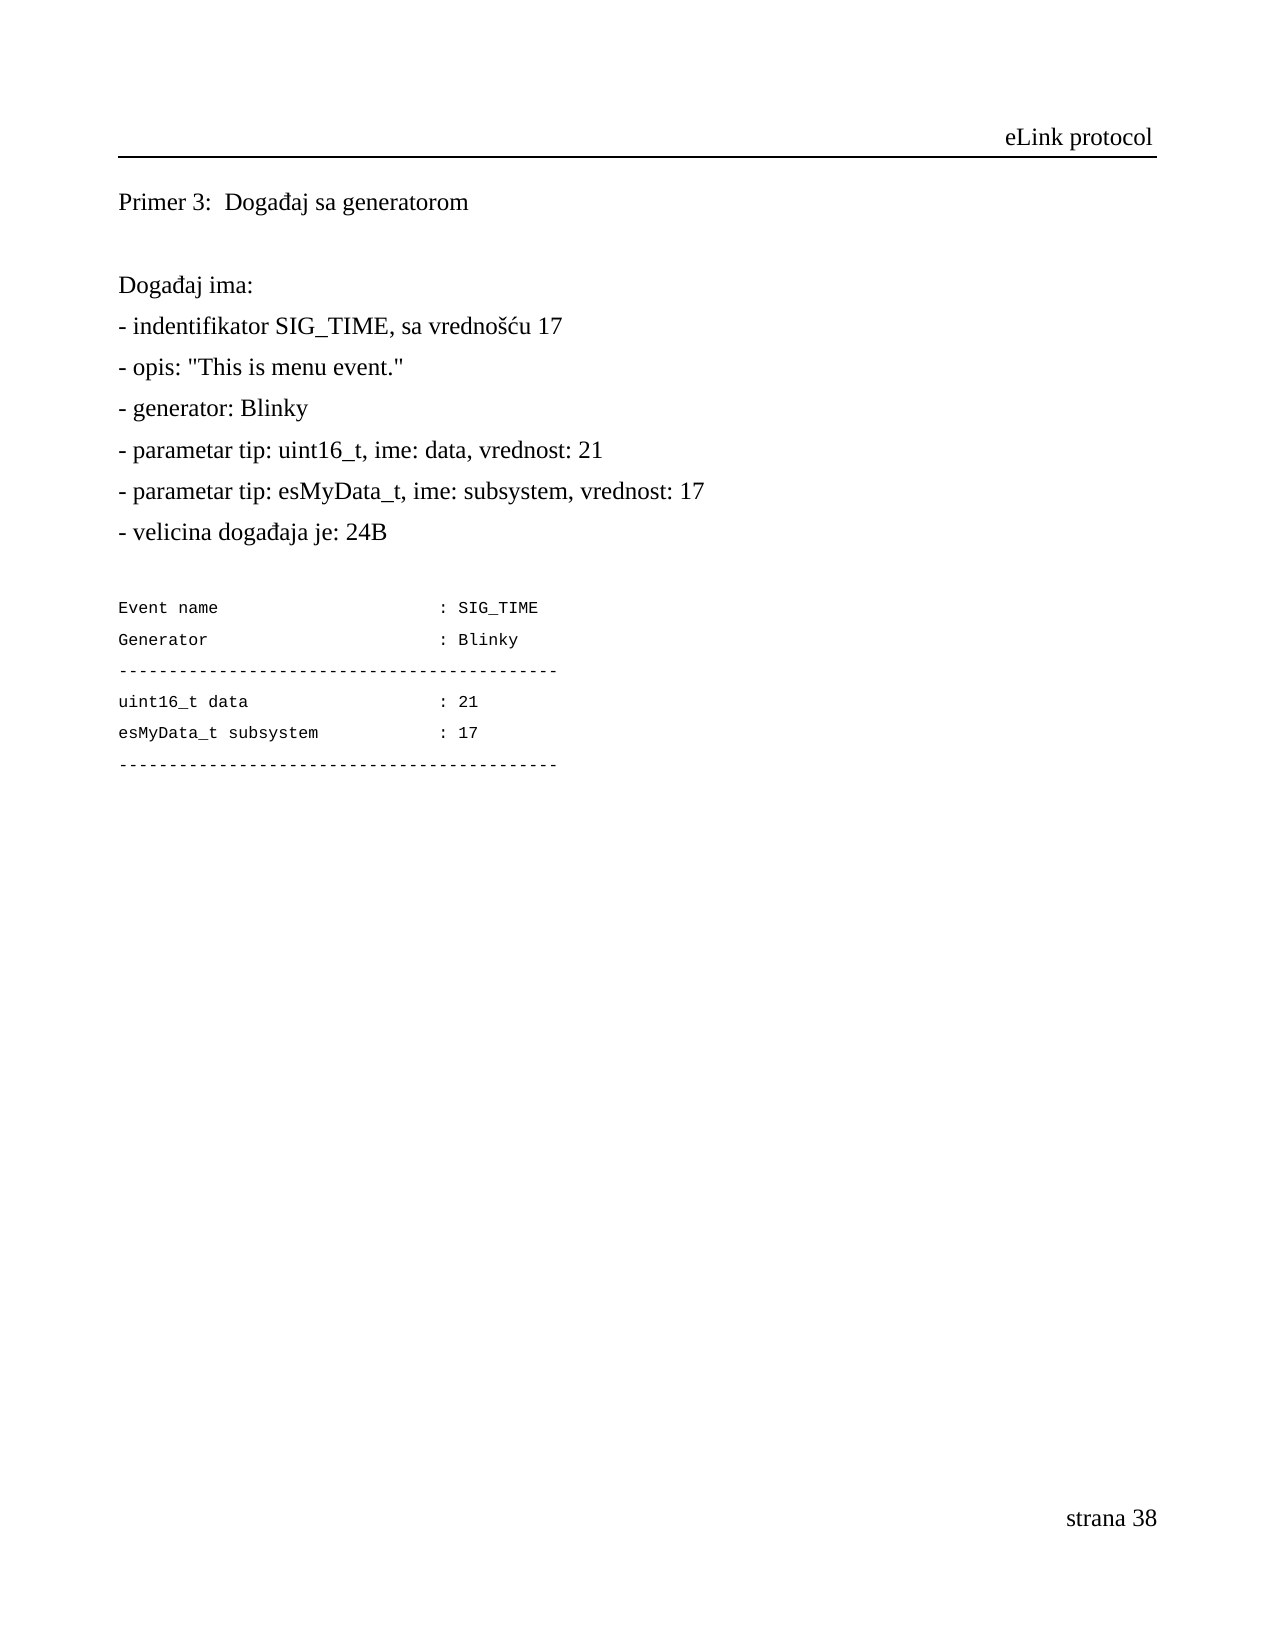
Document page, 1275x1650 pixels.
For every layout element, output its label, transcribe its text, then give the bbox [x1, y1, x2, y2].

text Generator : Blinky [118, 631, 1157, 650]
text - parametar tip: uint16_t, ime: data, vrednost: 21 [118, 435, 1157, 463]
text - opis: "This is menu event." [118, 352, 1157, 381]
text - parametar tip: esMyData_t, ime: subsystem, vrednost: 17 [118, 476, 1157, 505]
text -------------------------------------------- [118, 756, 1157, 775]
text - indentifikator SIG_TIME, sa vrednošću 17 [118, 311, 1157, 340]
text -------------------------------------------- [118, 662, 1157, 681]
text uint16_t data : 21 [118, 694, 1157, 713]
text esMyData_t subsystem : 17 [118, 725, 1157, 744]
text - velicina događaja je: 24B [118, 517, 1157, 546]
text Event name : SIG_TIME [118, 600, 1157, 618]
text Primer 3: Događaj sa generatorom [118, 187, 1157, 216]
text - generator: Blinky [118, 393, 1157, 422]
text Događaj ima: [118, 270, 1157, 298]
